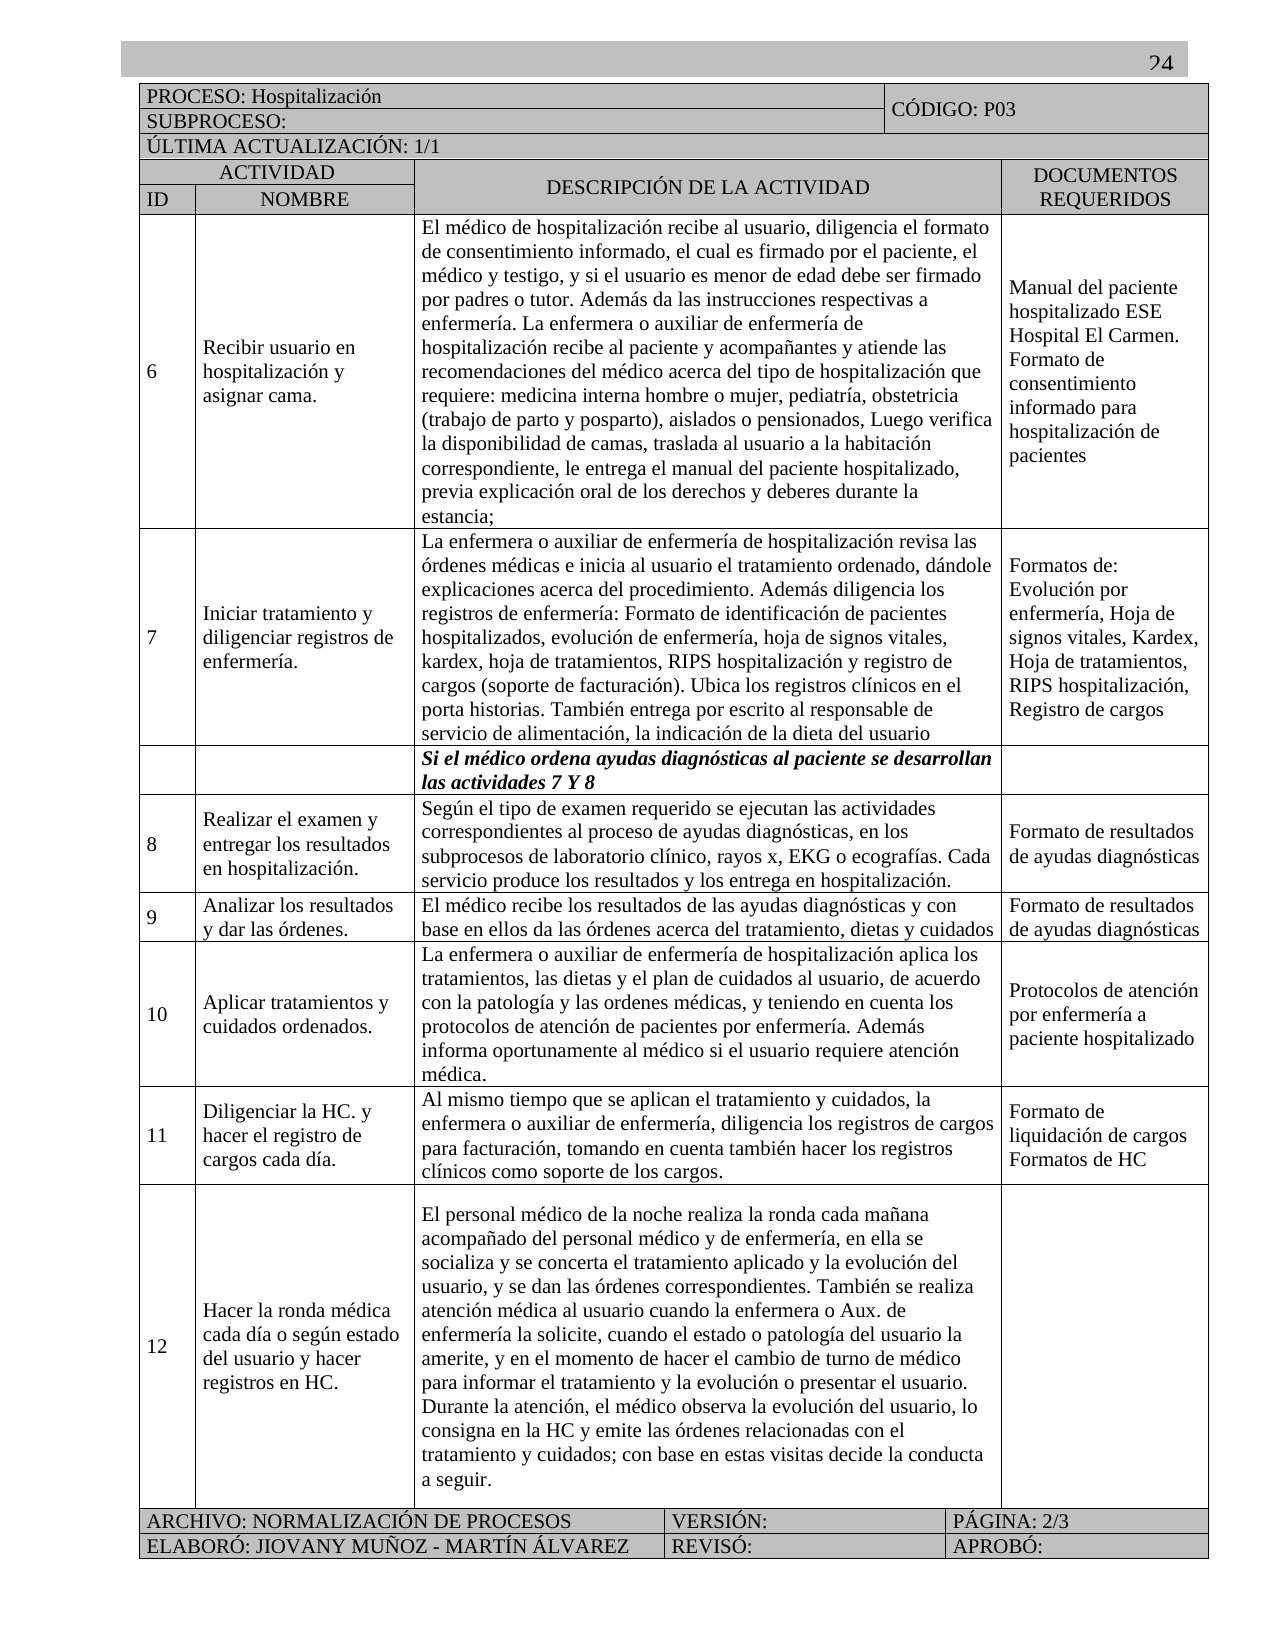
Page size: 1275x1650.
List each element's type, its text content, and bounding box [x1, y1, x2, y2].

table_cell 11 [140, 1087, 195, 1183]
table_cell ACTIVIDAD [140, 160, 414, 184]
table_cell 8 [140, 795, 195, 892]
table_cell REVISÓ: [665, 1534, 945, 1558]
table_cell 12 [140, 1185, 195, 1508]
table_cell El médico recibe los resultados de las ayudas diagnósticas y con base en ellos da las órdenes acerca del tratamiento, dietas y cuidados [415, 893, 1001, 941]
table_cell APROBÓ: [946, 1534, 1208, 1558]
table_cell ID [140, 185, 195, 214]
table_cell Analizar los resultados y dar las órdenes. [196, 893, 414, 941]
table_cell 7 [140, 529, 195, 745]
table_cell Aplicar tratamientos y cuidados ordenados. [196, 942, 414, 1086]
table_cell El médico de hospitalización recibe al usuario, diligencia el formato de consentimiento informado, el cual es firmado por el paciente, el médico y testigo, y si el usuario es menor de edad debe ser firmado por padres o tutor. Además da las instrucciones respectivas a enfermería. La enfermera o auxiliar de enfermería de hospitalización recibe al paciente y acompañantes y atiende las recomendaciones del médico acerca del tipo de hospitalización que requiere: medicina interna hombre o mujer, pediatría, obstetricia (trabajo de parto y posparto), aislados o pensionados, Luego verifica la disponibilidad de camas, traslada al usuario a la habitación correspondiente, le entrega el manual del paciente hospitalizado, previa explicación oral de los derechos y deberes durante la estancia; [415, 215, 1001, 528]
table_cell Formato de resultados de ayudas diagnósticas [1002, 795, 1208, 892]
table_cell Formatos de: Evolución por enfermería, Hoja de signos vitales, Kardex, Hoja de tratamientos, RIPS hospitalización, Registro de cargos [1002, 529, 1208, 745]
table_header CÓDIGO: P03 [885, 84, 1208, 133]
table_cell La enfermera o auxiliar de enfermería de hospitalización revisa las órdenes médicas e inicia al usuario el tratamiento ordenado, dándole explicaciones acerca del procedimiento. Además diligencia los registros de enfermería: Formato de identificación de pacientes hospitalizados, evolución de enfermería, hoja de signos vitales, kardex, hoja de tratamientos, RIPS hospitalización y registro de cargos (soporte de facturación). Ubica los registros clínicos en el porta historias. También entrega por escrito al responsable de servicio de alimentación, la indicación de la dieta del usuario [415, 529, 1001, 745]
table_cell El personal médico de la noche realiza la ronda cada mañana acompañado del personal médico y de enfermería, en ella se socializa y se concerta el tratamiento aplicado y la evolución del usuario, y se dan las órdenes correspondientes. También se realiza atención médica al usuario cuando la enfermera o Aux. de enfermería la solicite, cuando el estado o patología del usuario la amerite, y en el momento de hacer el cambio de turno de médico para informar el tratamiento y la evolución o presentar el usuario. Durante la atención, el médico observa la evolución del usuario, lo consigna en la HC y emite las órdenes relacionadas con el tratamiento y cuidados; con base en estas visitas decide la conducta a seguir. [415, 1185, 1001, 1508]
table_cell Diligenciar la HC. y hacer el registro de cargos cada día. [196, 1087, 414, 1183]
table_cell ELABORÓ: JIOVANY MUÑOZ - MARTÍN ÁLVAREZ [140, 1534, 664, 1558]
table_cell VERSIÓN: [665, 1509, 945, 1533]
table_cell Iniciar tratamiento y diligenciar registros de enfermería. [196, 529, 414, 745]
table_cell Si el médico ordena ayudas diagnósticas al paciente se desarrollan las actividades 7 Y 8 [415, 746, 1001, 794]
table_cell Hacer la ronda médica cada día o según estado del usuario y hacer registros en HC. [196, 1185, 414, 1508]
table_cell 10 [140, 942, 195, 1086]
table_cell Formato de resultados de ayudas diagnósticas [1002, 893, 1208, 941]
table_cell DESCRIPCIÓN DE LA ACTIVIDAD [415, 160, 1001, 214]
table_cell Al mismo tiempo que se aplican el tratamiento y cuidados, la enfermera o auxiliar de enfermería, diligencia los registros de cargos para facturación, tomando en cuenta también hacer los registros clínicos como soporte de los cargos. [415, 1087, 1001, 1183]
table_header PROCESO: Hospitalización [140, 84, 884, 108]
table_cell PÁGINA: 2/3 [946, 1509, 1208, 1533]
table_header PROCESO: Hospitalización [121, 41, 1188, 77]
table_cell [1002, 1185, 1208, 1508]
table_cell ÚLTIMA ACTUALIZACIÓN: 1/1 [140, 134, 1208, 158]
table_cell [1002, 746, 1208, 794]
table_cell ARCHIVO: NORMALIZACIÓN DE PROCESOS [140, 1509, 664, 1533]
table_cell 6 [140, 215, 195, 528]
table_cell 9 [140, 893, 195, 941]
table_cell Recibir usuario en hospitalización y asignar cama. [196, 215, 414, 528]
table_cell La enfermera o auxiliar de enfermería de hospitalización aplica los tratamientos, las dietas y el plan de cuidados al usuario, de acuerdo con la patología y las ordenes médicas, y teniendo en cuenta los protocolos de atención de pacientes por enfermería. Además informa oportunamente al médico si el usuario requiere atención médica. [415, 942, 1001, 1086]
table_cell NOMBRE [196, 185, 414, 214]
table_cell Protocolos de atención por enfermería a paciente hospitalizado [1002, 942, 1208, 1086]
table_cell Según el tipo de examen requerido se ejecutan las actividades correspondientes al proceso de ayudas diagnósticas, en los subprocesos de laboratorio clínico, rayos x, EKG o ecografías. Cada servicio produce los resultados y los entrega en hospitalización. [415, 795, 1001, 892]
table_cell [140, 746, 195, 794]
table_cell Formato de liquidación de cargos Formatos de HC [1002, 1087, 1208, 1183]
table_cell [196, 746, 414, 794]
table_cell SUBPROCESO: [140, 109, 884, 133]
table_cell Manual del paciente hospitalizado ESE Hospital El Carmen. Formato de consentimiento informado para hospitalización de pacientes [1002, 215, 1208, 528]
table_cell DOCUMENTOS REQUERIDOS [1002, 160, 1208, 214]
table_cell Realizar el examen y entregar los resultados en hospitalización. [196, 795, 414, 892]
